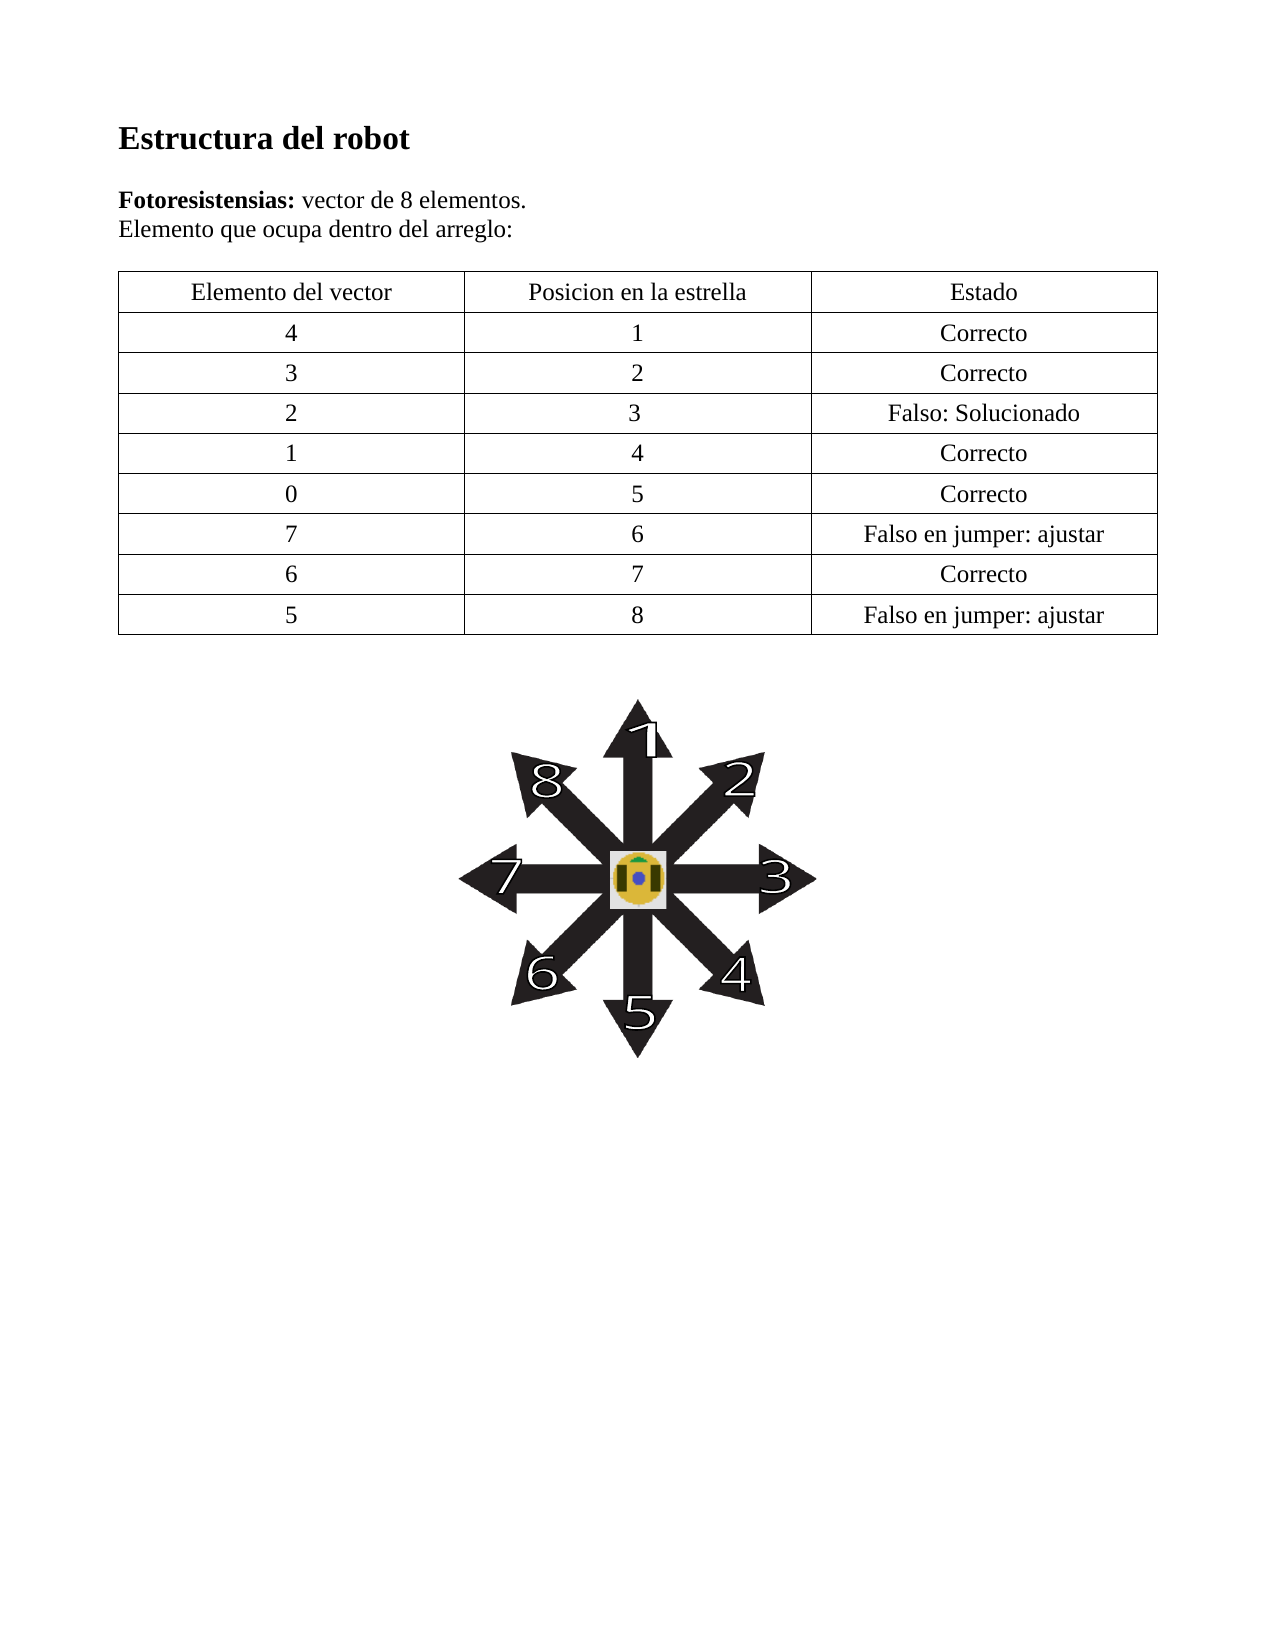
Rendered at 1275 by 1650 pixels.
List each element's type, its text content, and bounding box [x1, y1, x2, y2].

table_cell Correcto [812, 555, 1157, 594]
table_cell 3 [465, 394, 811, 433]
table_cell 0 [119, 474, 464, 513]
table_cell 5 [119, 595, 464, 634]
table_cell 4 [465, 434, 811, 473]
table_cell Falso en jumper: ajustar [812, 514, 1157, 554]
picture [458, 699, 817, 1058]
table_cell 1 [465, 313, 811, 352]
table_cell 3 [119, 353, 464, 392]
table_cell 1 [119, 434, 464, 473]
table_cell 7 [119, 514, 464, 554]
table_cell 8 [465, 595, 811, 634]
table_cell Correcto [812, 313, 1157, 352]
table_cell 6 [119, 555, 464, 594]
table_header Elemento del vector [119, 272, 464, 312]
table_cell Correcto [812, 434, 1157, 473]
table_cell Correcto [812, 353, 1157, 392]
table_cell 7 [465, 555, 811, 594]
table_cell Falso en jumper: ajustar [812, 595, 1157, 634]
table_cell Correcto [812, 474, 1157, 513]
text Fotoresistensias: vector de 8 elementos. [118, 185, 1157, 214]
text Estructura del robot [118, 118, 1157, 156]
table_header Posicion en la estrella [465, 272, 811, 312]
table_cell 2 [119, 394, 464, 433]
table_cell 4 [119, 313, 464, 352]
text Elemento que ocupa dentro del arreglo: [118, 214, 1157, 243]
table_cell 2 [465, 353, 811, 392]
table_header Estado [812, 272, 1157, 312]
table_cell Falso: Solucionado [812, 394, 1157, 433]
table_cell 6 [465, 514, 811, 554]
table_cell 5 [465, 474, 811, 513]
